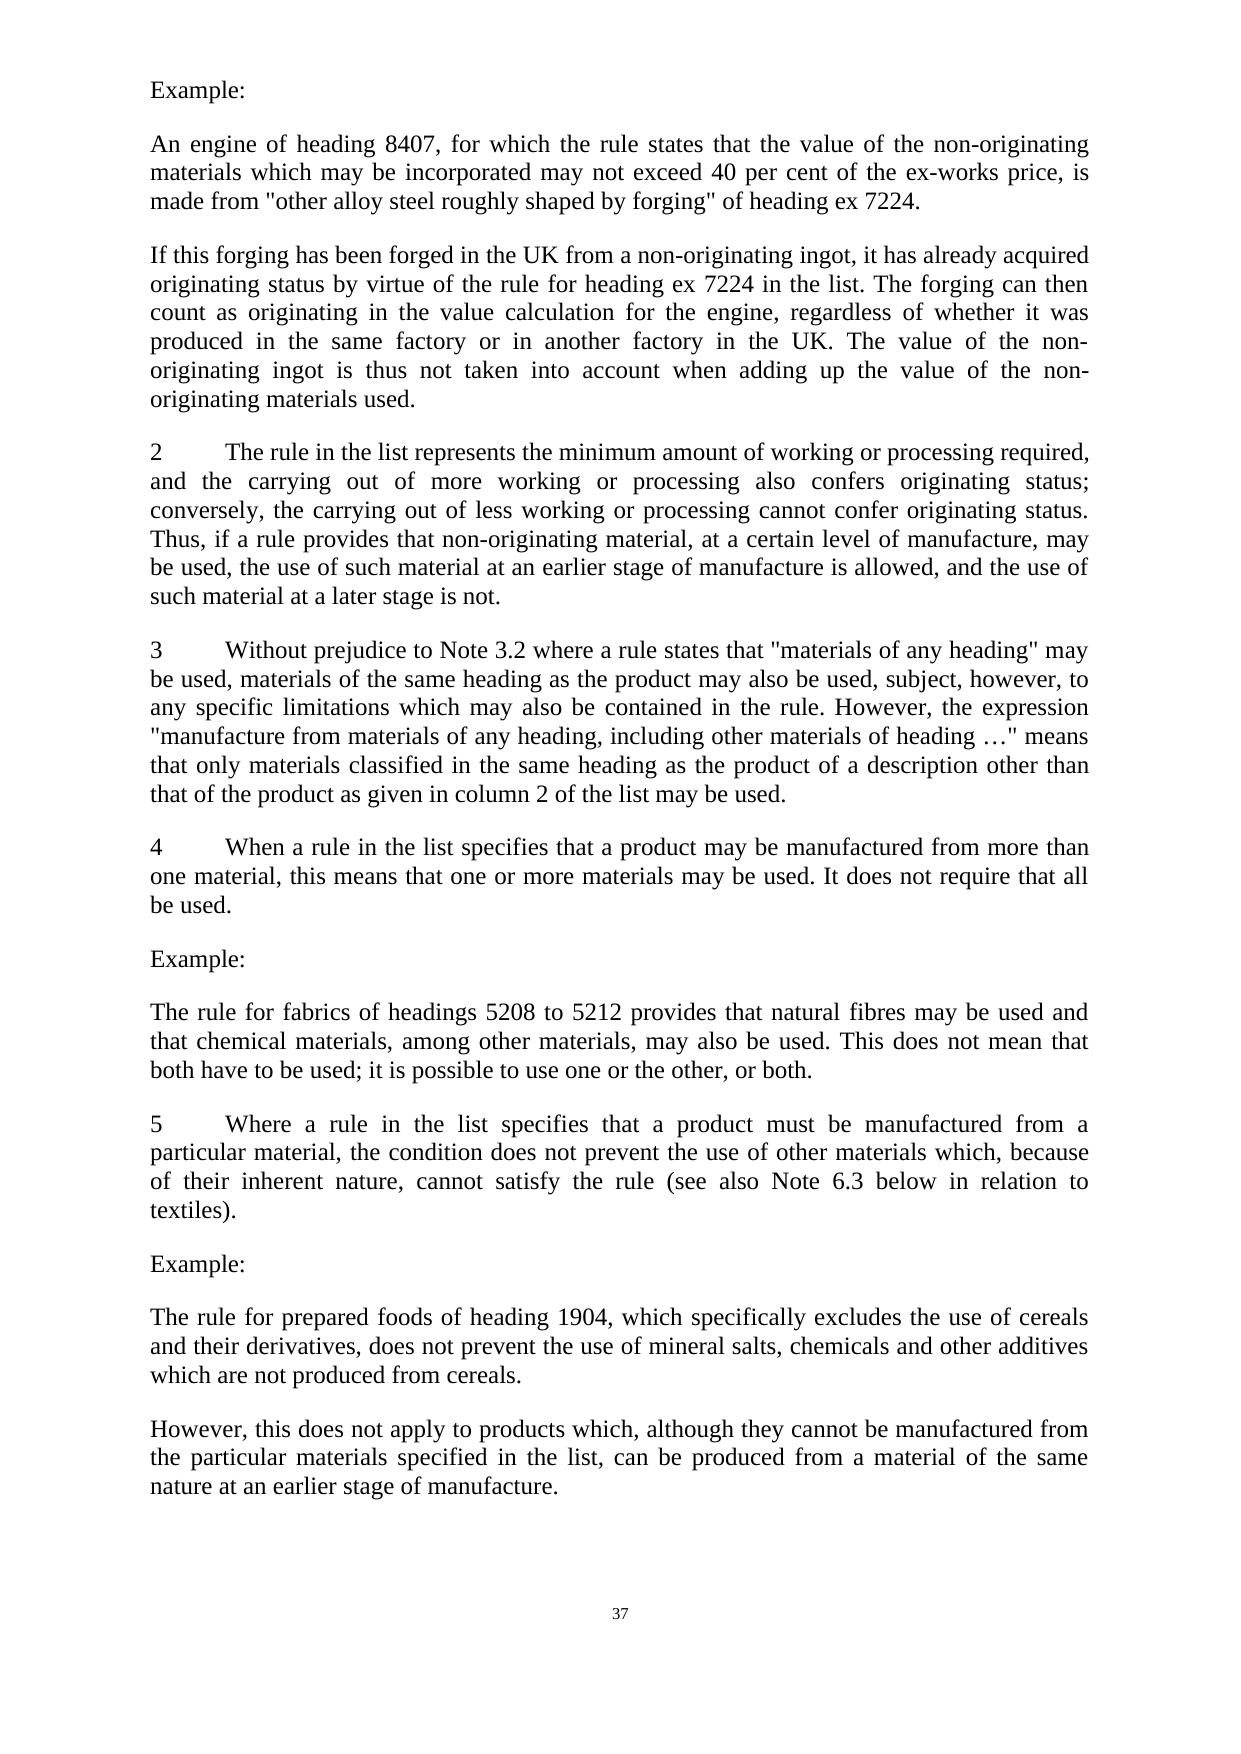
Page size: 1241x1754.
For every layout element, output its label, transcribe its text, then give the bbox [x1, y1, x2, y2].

text The rule for prepared foods of heading 1904, which specifically excludes the use of cereals and their derivatives, does not prevent the use of mineral salts, chemicals and other additives which are not produced from cereals. [150, 1302, 1090, 1389]
text If this forging has been forged in the UK from a non‐originating ingot, it has already acquired originating status by virtue of the rule for heading ex 7224 in the list. The forging can then count as originating in the value calculation for the engine, regardless of whether it was produced in the same factory or in another factory in the UK. The value of the non‐originating ingot is thus not taken into account when adding up the value of the non‐originating materials used. [150, 240, 1090, 412]
list Where a rule in the list specifies that a product must be manufactured from a particular material, the condition does not prevent the use of other materials which, because of their inherent nature, cannot satisfy the rule (see also Note 6.3 below in relation to textiles). [150, 1109, 1090, 1224]
text An engine of heading 8407, for which the rule states that the value of the non-originating materials which may be incorporated may not exceed 40 per cent of the ex-works price, is made from "other alloy steel roughly shaped by forging" of heading ex 7224. [150, 129, 1090, 215]
text Example: [150, 944, 1090, 972]
list When a rule in the list specifies that a product may be manufactured from more than one material, this means that one or more materials may be used. It does not require that all be used. [150, 832, 1090, 919]
text Example: [150, 75, 1090, 104]
text Example: [150, 1249, 1090, 1277]
text The rule for fabrics of headings 5208 to 5212 provides that natural fibres may be used and that chemical materials, among other materials, may also be used. This does not mean that both have to be used; it is possible to use one or the other, or both. [150, 997, 1090, 1084]
text However, this does not apply to products which, although they cannot be manufactured from the particular materials specified in the list, can be produced from a material of the same nature at an earlier stage of manufacture. [150, 1414, 1090, 1500]
list Without prejudice to Note 3.2 where a rule states that "materials of any heading" may be used, materials of the same heading as the product may also be used, subject, however, to any specific limitations which may also be contained in the rule. However, the expression "manufacture from materials of any heading, including other materials of heading …" means that only materials classified in the same heading as the product of a description other than that of the product as given in column 2 of the list may be used. [150, 635, 1090, 807]
list The rule in the list represents the minimum amount of working or processing required, and the carrying out of more working or processing also confers originating status; conversely, the carrying out of less working or processing cannot confer originating status. Thus, if a rule provides that non‐originating material, at a certain level of manufacture, may be used, the use of such material at an earlier stage of manufacture is allowed, and the use of such material at a later stage is not. [150, 437, 1090, 610]
